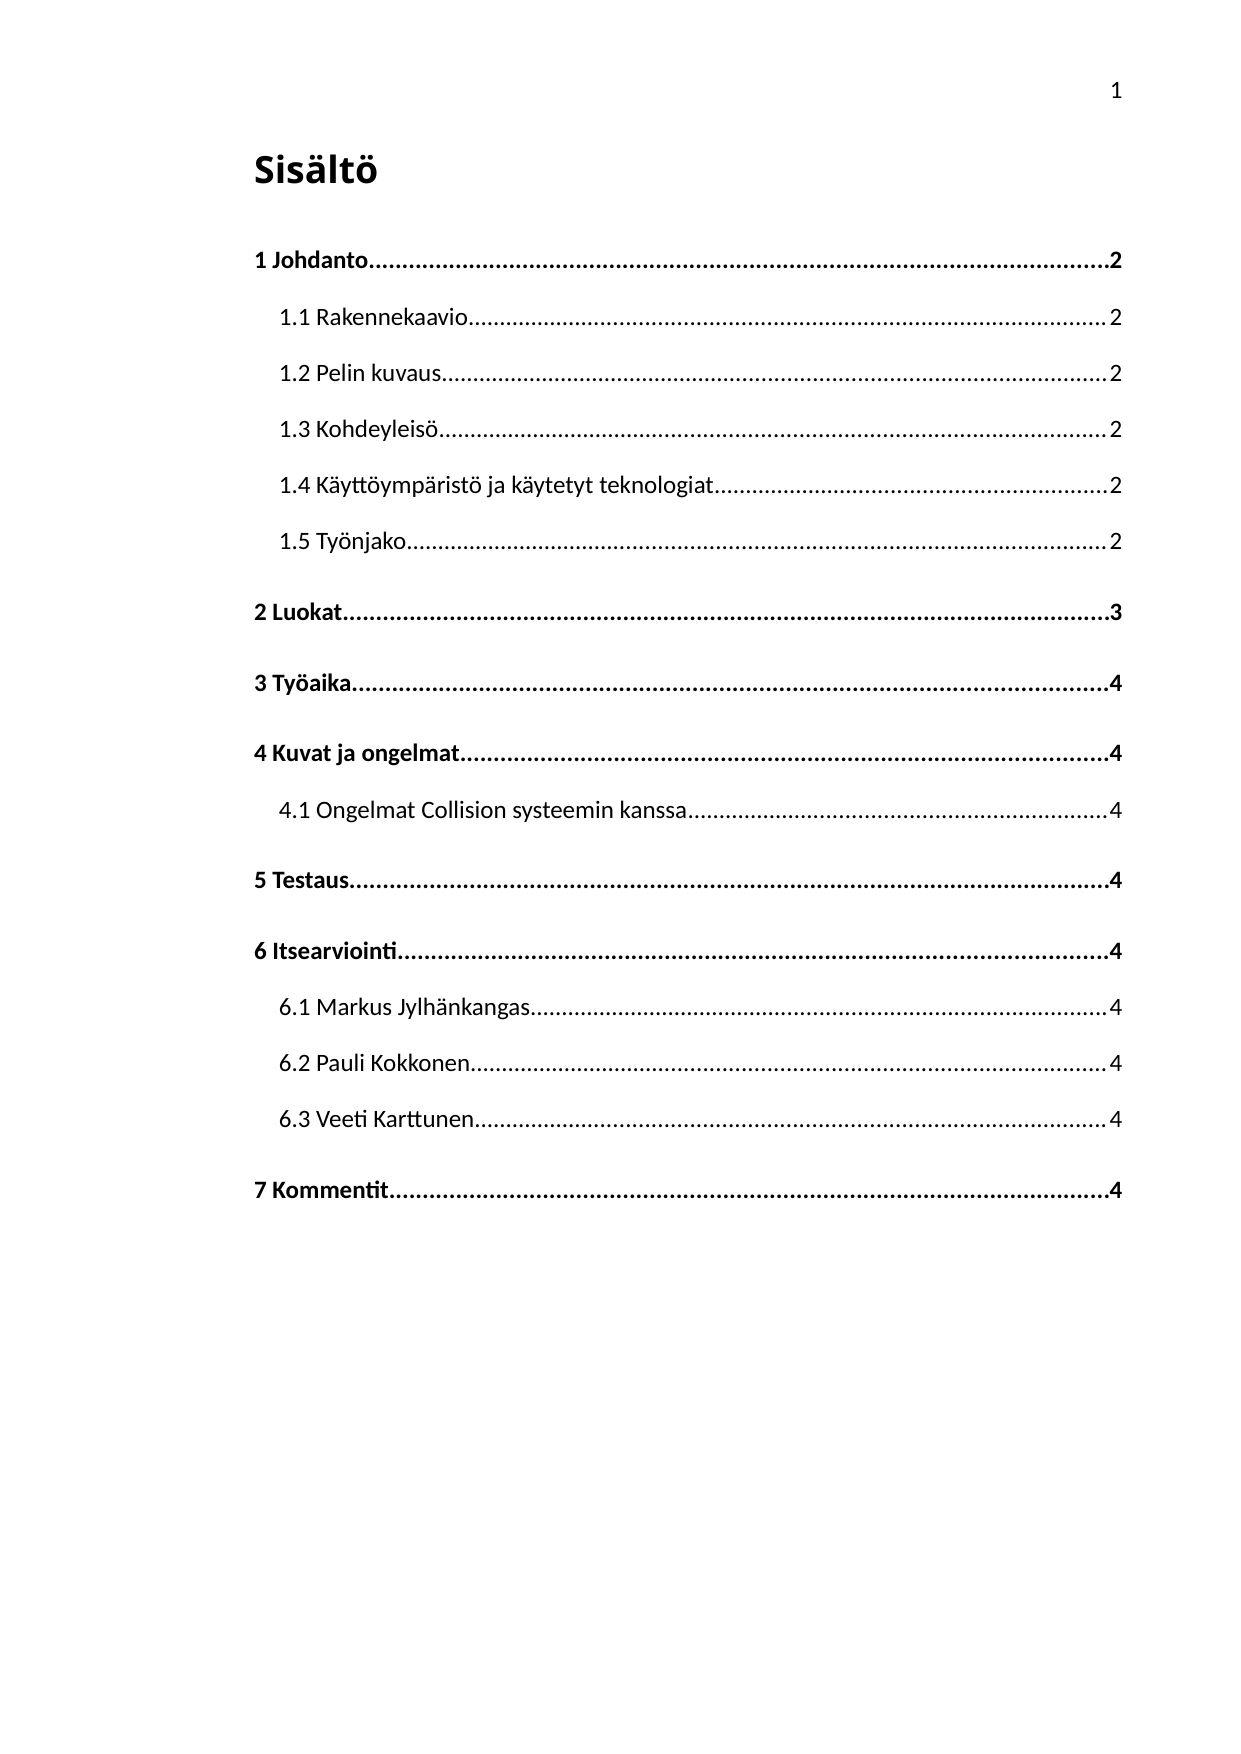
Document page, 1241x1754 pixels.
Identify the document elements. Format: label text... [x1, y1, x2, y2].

text 6.1 Markus Jylhänkangas 4 [279, 991, 1122, 1022]
text 7 Kommentit 4 [254, 1174, 1122, 1205]
text 3 Työaika 4 [254, 667, 1122, 697]
text 1.5 Työnjako 2 [279, 525, 1122, 556]
text 4.1 Ongelmat Collision systeemin kanssa 4 [279, 794, 1122, 824]
text 1 Johdanto 2 [254, 245, 1122, 275]
text 6 Itsearviointi 4 [254, 935, 1122, 966]
text 6.3 Veeti Karttunen 4 [279, 1104, 1122, 1134]
text 1.2 Pelin kuvaus 2 [279, 357, 1122, 387]
text 1.4 Käyttöympäristö ja käytetyt teknologiat 2 [279, 469, 1122, 500]
text 2 Luokat 3 [254, 596, 1122, 627]
subtitle Sisältö [254, 143, 1122, 194]
text 1.1 Rakennekaavio 2 [279, 301, 1122, 331]
text 5 Testaus 4 [254, 864, 1122, 895]
text 1.3 Kohdeyleisö 2 [279, 413, 1122, 444]
text 6.2 Pauli Kokkonen 4 [279, 1047, 1122, 1078]
text 4 Kuvat ja ongelmat 4 [254, 738, 1122, 768]
